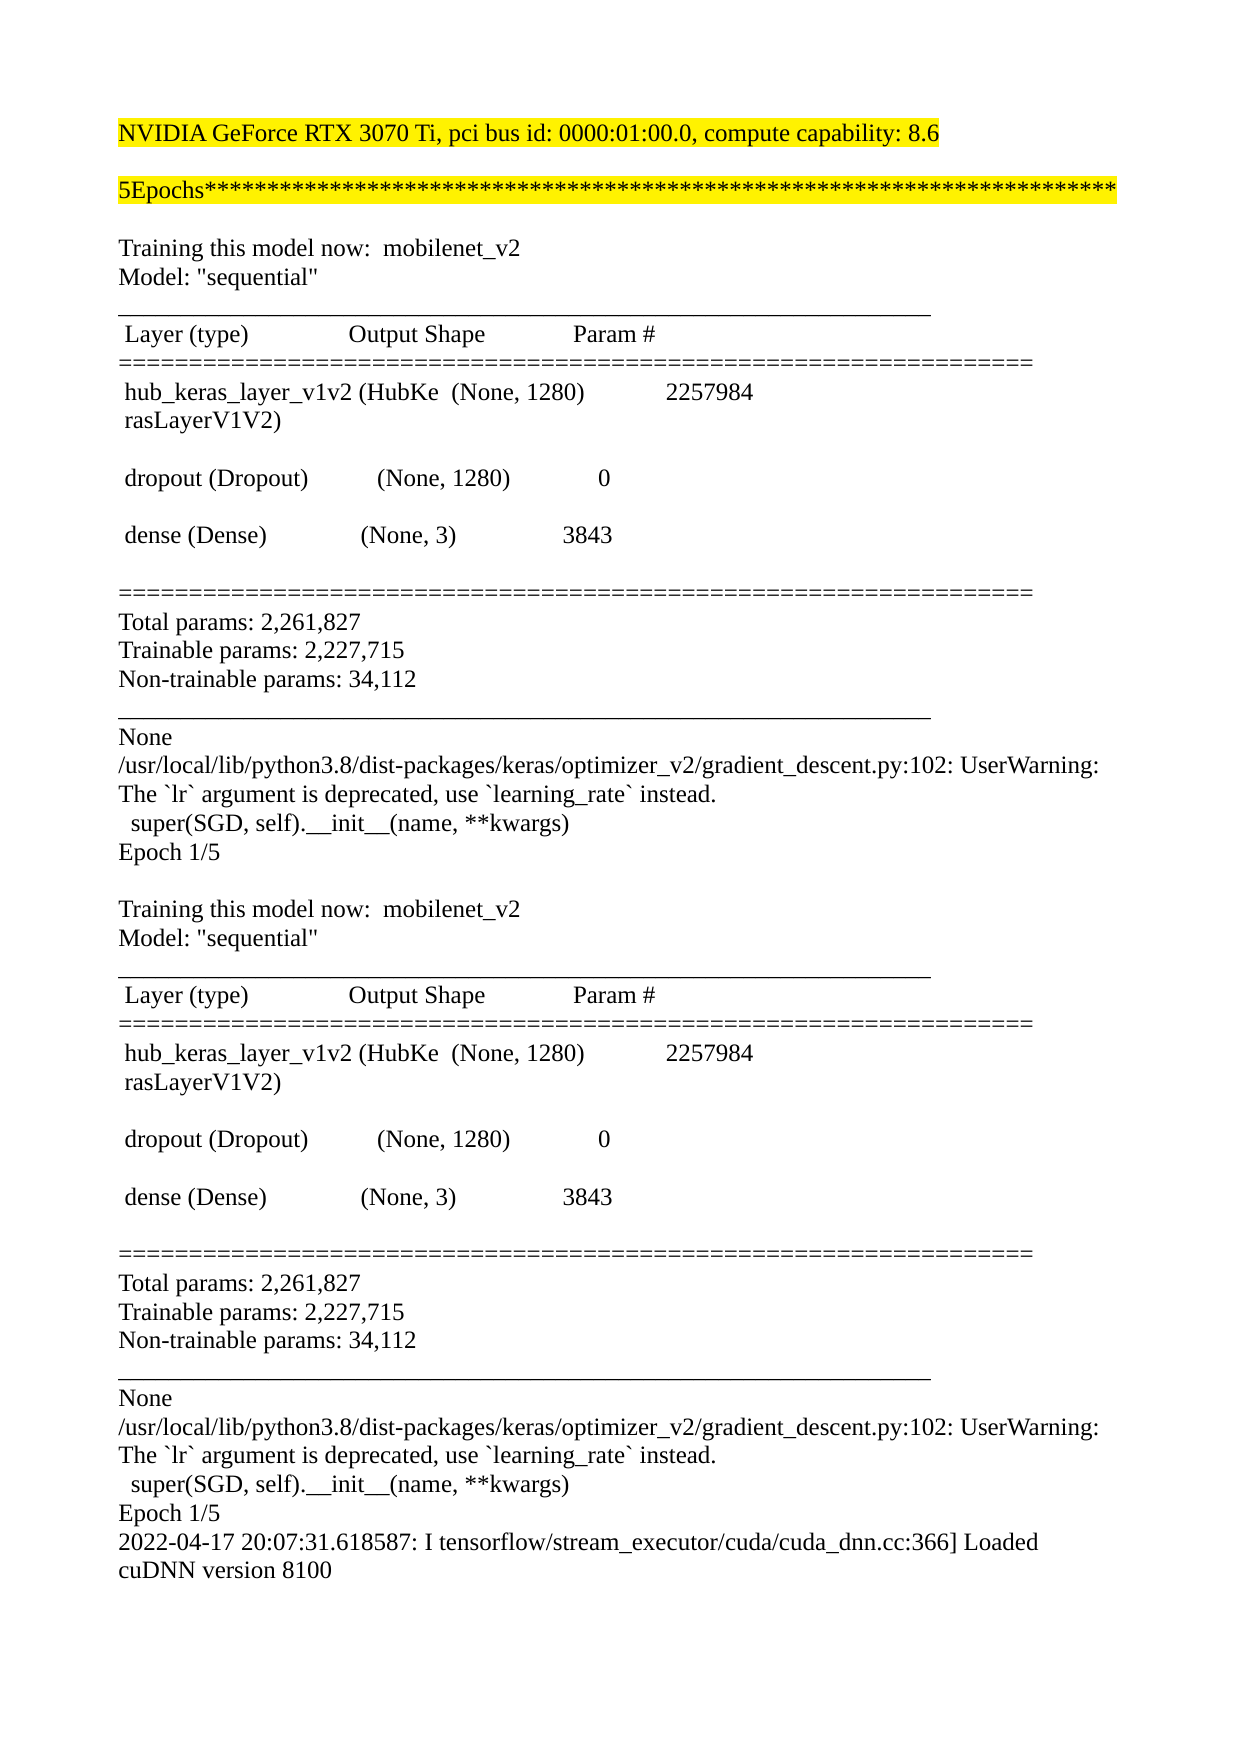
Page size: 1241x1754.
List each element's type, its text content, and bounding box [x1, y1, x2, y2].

text /usr/local/lib/python3.8/dist-packages/keras/optimizer_v2/gradient_descent.py:102: UserWarning: The `lr` argument is deprecated, use `learning_rate` instead. [118, 1412, 1122, 1469]
text Total params: 2,261,827 [118, 607, 1122, 636]
text Trainable params: 2,227,715 [118, 1297, 1122, 1326]
text Total params: 2,261,827 [118, 1268, 1122, 1297]
text Layer (type) Output Shape Param # [118, 319, 1122, 348]
text dense (Dense) (None, 3) 3843 [118, 1182, 1122, 1211]
text /usr/local/lib/python3.8/dist-packages/keras/optimizer_v2/gradient_descent.py:102: UserWarning: The `lr` argument is deprecated, use `learning_rate` instead. [118, 751, 1122, 808]
text hub_keras_layer_v1v2 (HubKe (None, 1280) 2257984 [118, 1038, 1122, 1067]
text Training this model now: mobilenet_v2 [118, 894, 1122, 923]
text Non-trainable params: 34,112 [118, 664, 1122, 693]
text ================================================================= [118, 1239, 1122, 1268]
text _________________________________________________________________ [118, 291, 1122, 319]
text Non-trainable params: 34,112 [118, 1326, 1122, 1354]
text None [118, 1383, 1122, 1412]
text ================================================================= [118, 348, 1122, 377]
text super(SGD, self).__init__(name, **kwargs) [118, 1469, 1122, 1498]
text super(SGD, self).__init__(name, **kwargs) [118, 808, 1122, 837]
text Layer (type) Output Shape Param # [118, 981, 1122, 1009]
text None [118, 722, 1122, 751]
text _________________________________________________________________ [118, 693, 1122, 722]
text 2022-04-17 20:07:31.618587: I tensorflow/stream_executor/cuda/cuda_dnn.cc:366] Loaded cuDNN version 8100 [118, 1527, 1122, 1584]
text Epoch 1/5 [118, 837, 1122, 866]
text Trainable params: 2,227,715 [118, 636, 1122, 664]
text dropout (Dropout) (None, 1280) 0 [118, 1124, 1122, 1153]
text rasLayerV1V2) [118, 1067, 1122, 1096]
text Training this model now: mobilenet_v2 [118, 233, 1122, 262]
text rasLayerV1V2) [118, 406, 1122, 434]
text Model: "sequential" [118, 923, 1122, 952]
text dropout (Dropout) (None, 1280) 0 [118, 463, 1122, 492]
text ================================================================= [118, 1009, 1122, 1038]
text hub_keras_layer_v1v2 (HubKe (None, 1280) 2257984 [118, 377, 1122, 406]
text _________________________________________________________________ [118, 952, 1122, 981]
text Epoch 1/5 [118, 1498, 1122, 1527]
text Model: "sequential" [118, 262, 1122, 291]
text _________________________________________________________________ [118, 1354, 1122, 1383]
text ================================================================= [118, 578, 1122, 607]
text dense (Dense) (None, 3) 3843 [118, 521, 1122, 549]
text NVIDIA GeForce RTX 3070 Ti, pci bus id: 0000:01:00.0, compute capability: 8.6 [118, 118, 1122, 147]
text 5Epochs************************************************************************* [118, 176, 1122, 204]
